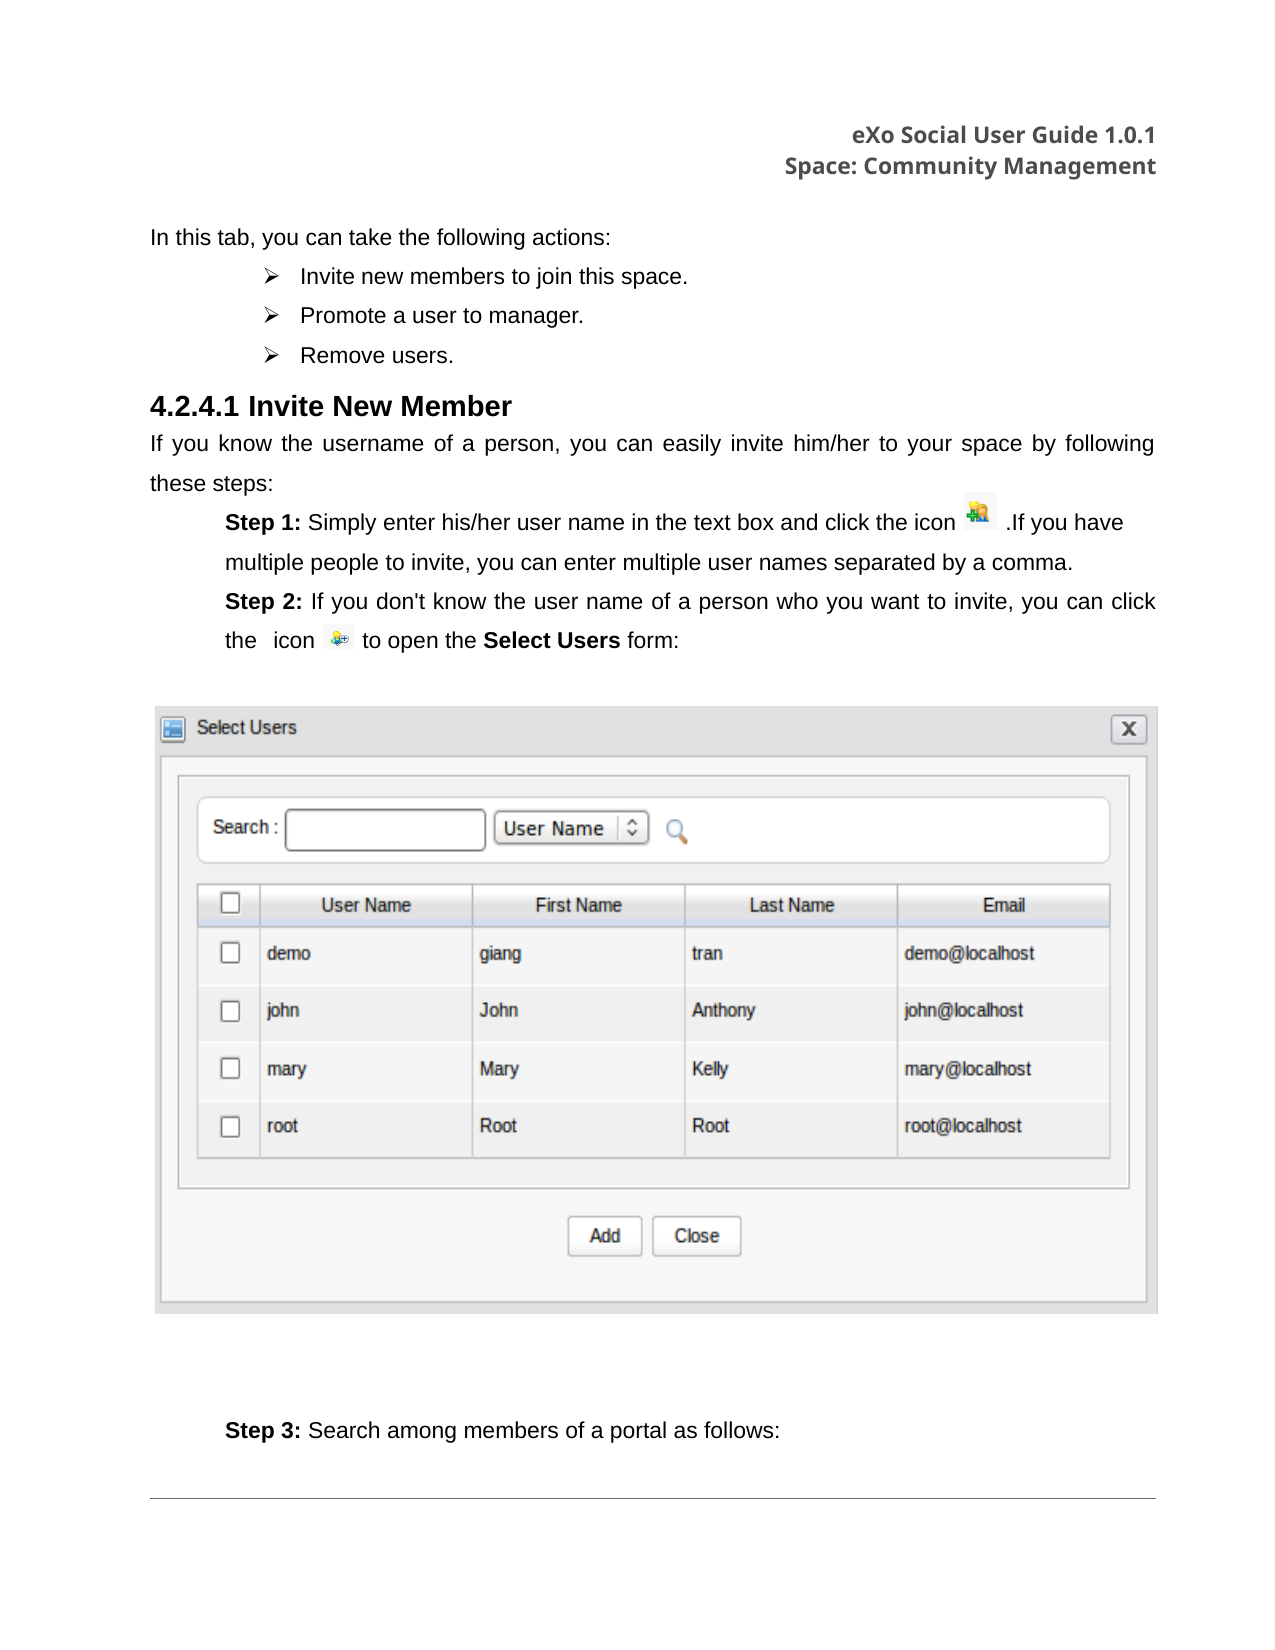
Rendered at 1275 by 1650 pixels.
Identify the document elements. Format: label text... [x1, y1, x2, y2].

list Step 3: Search among members of a portal as follows: [187, 1417, 1156, 1443]
list Remove users. [262, 342, 1156, 368]
picture [963, 492, 998, 530]
list Step 2: If you don't know the user name of a person who you want to invite, you can click the icon to open the Select Users form: [187, 588, 1156, 654]
subtitle Invite New Member [150, 389, 1156, 422]
list Invite new members to join this space. [262, 263, 1156, 289]
list Step 1: Simply enter his/her user name in the text box and click the icon .If you have multiple people to invite, you can enter multiple user names separated by a comma. [187, 509, 1156, 575]
list Promote a user to manager. [262, 302, 1156, 329]
picture [322, 624, 355, 649]
picture [154, 706, 1158, 1314]
text In this tab, you can take the following actions: [150, 223, 1156, 250]
text If you know the username of a person, you can easily invite him/her to your space by following these steps: [150, 430, 1156, 496]
